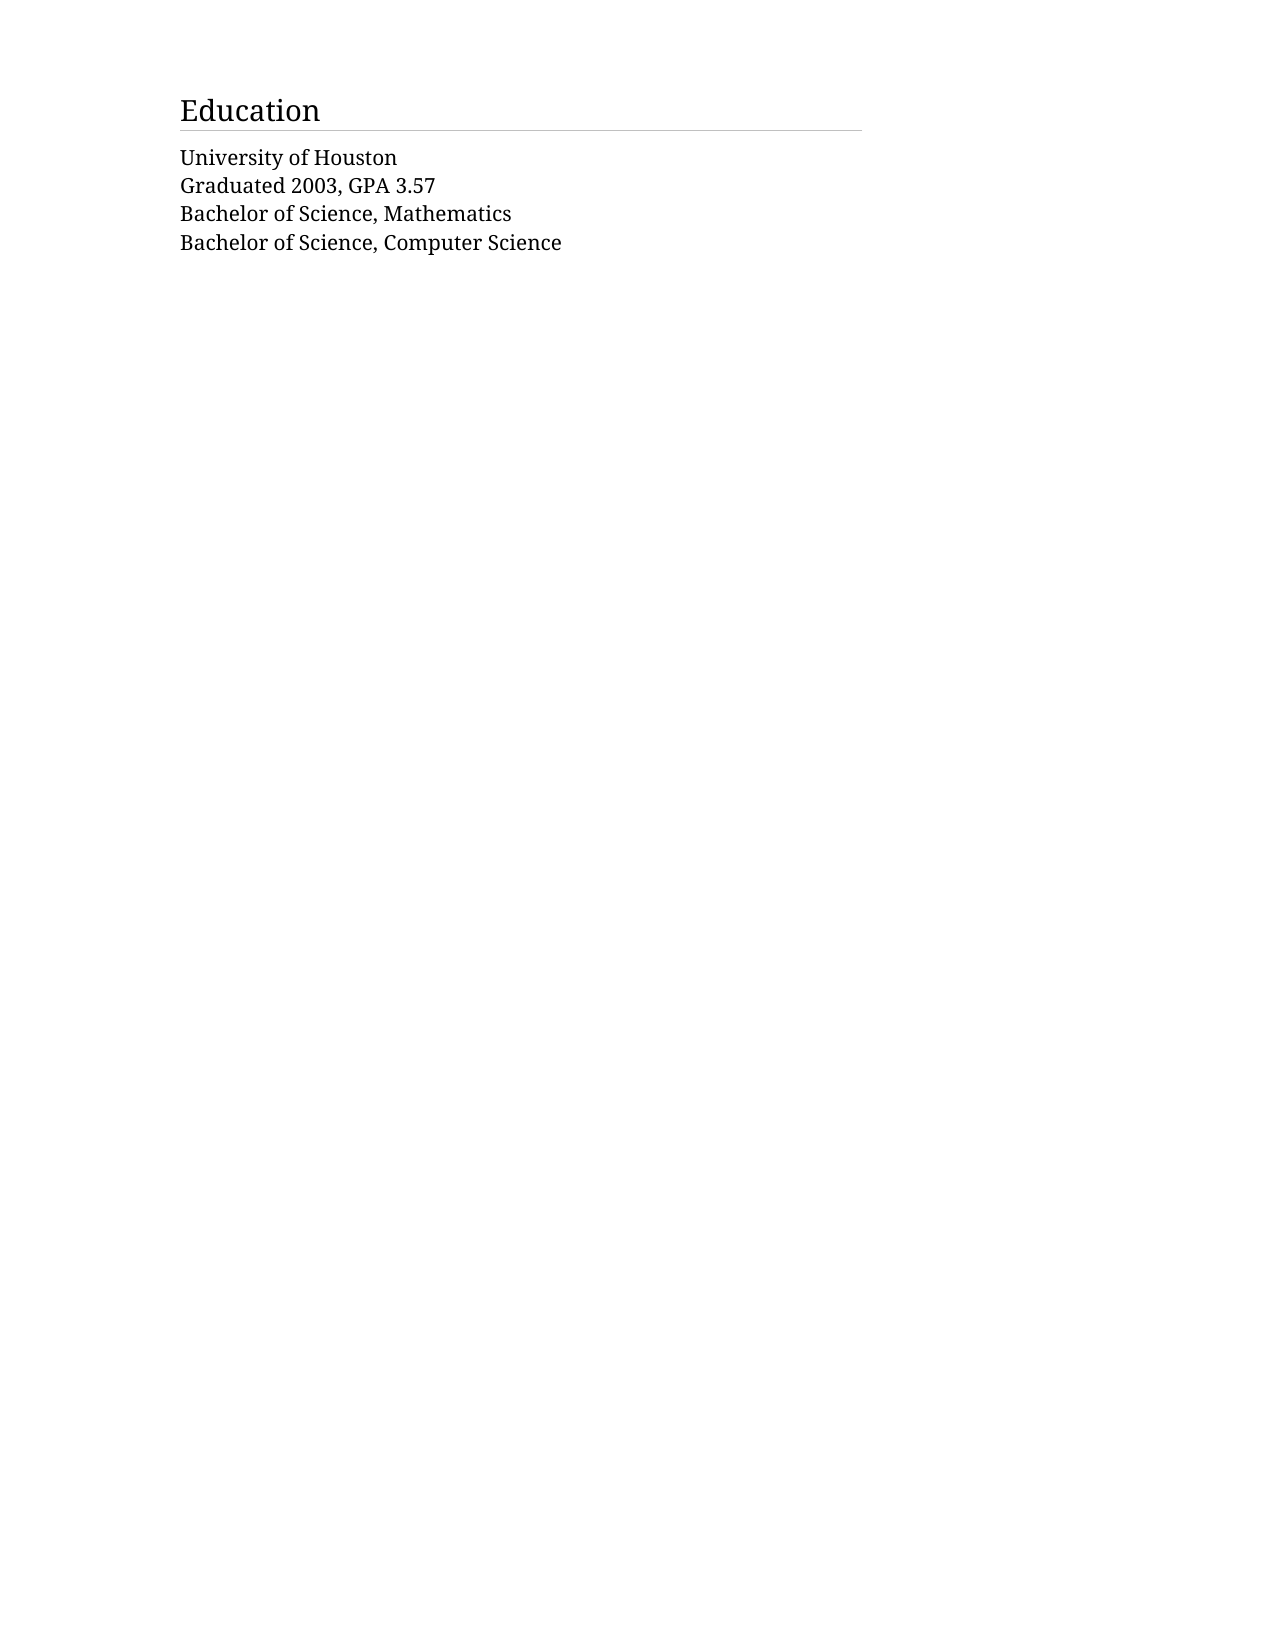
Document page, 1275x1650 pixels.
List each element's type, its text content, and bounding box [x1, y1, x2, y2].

text Bachelor of Science, Mathematics [180, 199, 1162, 228]
text Graduated 2003, GPA 3.57 [180, 171, 1162, 199]
text University of Houston [180, 143, 1162, 171]
subtitle Education [180, 90, 862, 130]
text Bachelor of Science, Computer Science [180, 228, 1162, 256]
